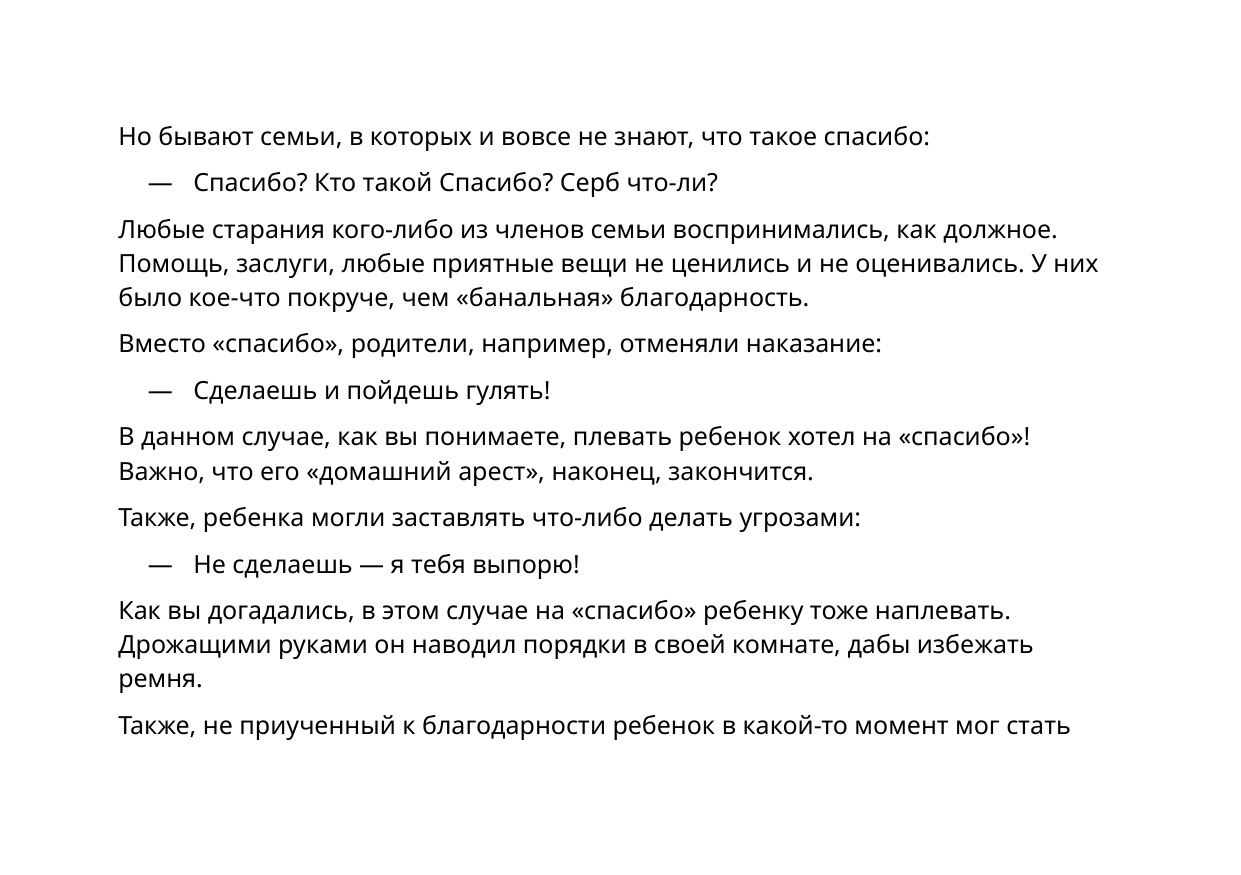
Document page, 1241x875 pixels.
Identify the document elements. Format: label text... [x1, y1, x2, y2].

text Любые старания кого-либо из членов семьи воспринимались, как должное. Помощь, заслуги, любые приятные вещи не ценились и не оценивались. У них было кое-что покруче, чем «банальная» благодарность. [118, 211, 1122, 313]
text Как вы догадались, в этом случае на «спасибо» ребенку тоже наплевать. Дрожащими руками он наводил порядки в своей комнате, дабы избежать ремня. [118, 593, 1122, 695]
list Спасибо? Кто такой Спасибо? Серб что-ли? [118, 165, 1122, 199]
text Также, ребенка могли заставлять что-либо делать угрозами: [118, 500, 1122, 534]
text Вместо «спасибо», родители, например, отменяли наказание: [118, 326, 1122, 360]
list Сделаешь и пойдешь гулять! [118, 372, 1122, 407]
text Но бывают семьи, в которых и вовсе не знают, что такое спасибо: [118, 118, 1122, 152]
list Не сделаешь — я тебя выпорю! [118, 546, 1122, 580]
text Также, не приученный к благодарности ребенок в какой-то момент мог стать [118, 707, 1122, 742]
text В данном случае, как вы понимаете, плевать ребенок хотел на «спасибо»! Важно, что его «домашний арест», наконец, закончится. [118, 419, 1122, 487]
